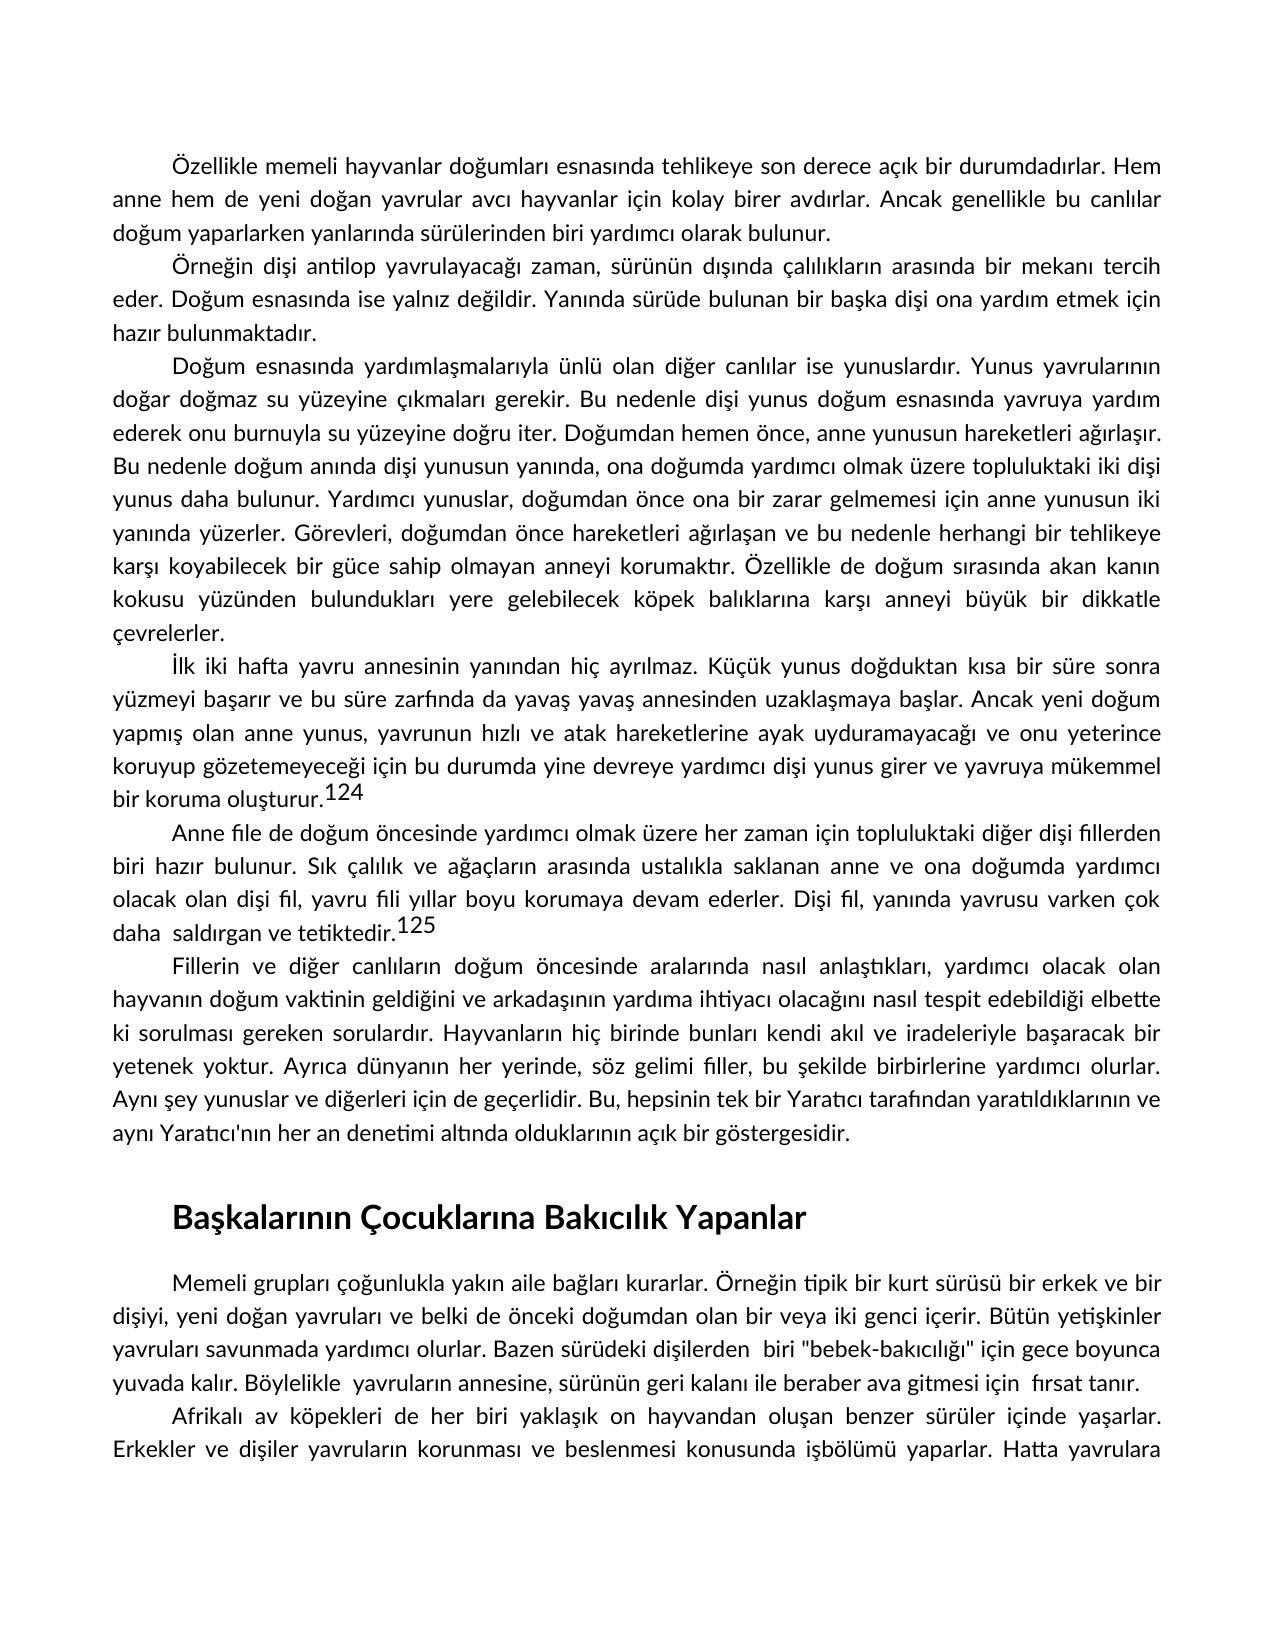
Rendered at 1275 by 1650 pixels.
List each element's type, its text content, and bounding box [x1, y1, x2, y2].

text Fillerin ve diğer canlıların doğum öncesinde aralarında nasıl anlaştıkları, yardımcı olacak olan hayvanın doğum vaktinin geldiğini ve arkadaşının yardıma ihtiyacı olacağını nasıl tespit edebildiği elbette ki sorulması gereken sorulardır. Hayvanların hiç birinde bunları kendi akıl ve iradeleriyle başaracak bir yetenek yoktur. Ayrıca dünyanın her yerinde, söz gelimi filler, bu şekilde birbirlerine yardımcı olurlar. Aynı şey yunuslar ve diğerleri için de geçerlidir. Bu, hepsinin tek bir Yaratıcı tarafından yaratıldıklarının ve aynı Yaratıcı'nın her an denetimi altında olduklarının açık bir göstergesidir. [112, 948, 1162, 1148]
text Özellikle memeli hayvanlar doğumları esnasında tehlikeye son derece açık bir durumdadırlar. Hem anne hem de yeni doğan yavrular avcı hayvanlar için kolay birer avdırlar. Ancak genellikle bu canlılar doğum yaparlarken yanlarında sürülerinden biri yardımcı olarak bulunur. [112, 148, 1162, 248]
text Örneğin dişi antilop yavrulayacağı zaman, sürünün dışında çalılıkların arasında bir mekanı tercih eder. Doğum esnasında ise yalnız değildir. Yanında sürüde bulunan bir başka dişi ona yardım etmek için hazır bulunmaktadır. [112, 248, 1162, 348]
text İlk iki hafta yavru annesinin yanından hiç ayrılmaz. Küçük yunus doğduktan kısa bir süre sonra yüzmeyi başarır ve bu süre zarfında da yavaş yavaş annesinden uzaklaşmaya başlar. Ancak yeni doğum yapmış olan anne yunus, yavrunun hızlı ve atak hareketlerine ayak uyduramayacağı ve onu yeterince koruyup gözetemeyeceği için bu durumda yine devreye yardımcı dişi yunus girer ve yavruya mükemmel bir koruma oluşturur.124 [112, 648, 1162, 814]
text Afrikalı av köpekleri de her biri yaklaşık on hayvandan oluşan benzer sürüler içinde yaşarlar. Erkekler ve dişiler yavruların korunması ve beslenmesi konusunda işbölümü yaparlar. Hatta yavrulara [112, 1398, 1162, 1464]
text Memeli grupları çoğunlukla yakın aile bağları kurarlar. Örneğin tipik bir kurt sürüsü bir erkek ve bir dişiyi, yeni doğan yavruları ve belki de önceki doğumdan olan bir veya iki genci içerir. Bütün yetişkinler yavruları savunmada yardımcı olurlar. Bazen sürüdeki dişilerden biri "bebek-bakıcılığı" için gece boyunca yuvada kalır. Böylelikle yavruların annesine, sürünün geri kalanı ile beraber ava gitmesi için fırsat tanır. [112, 1264, 1162, 1398]
text Anne file de doğum öncesinde yardımcı olmak üzere her zaman için topluluktaki diğer dişi fillerden biri hazır bulunur. Sık çalılık ve ağaçların arasında ustalıkla saklanan anne ve ona doğumda yardımcı olacak olan dişi fil, yavru fili yıllar boyu korumaya devam ederler. Dişi fil, yanında yavrusu varken çok daha saldırgan ve tetiktedir.125 [112, 814, 1162, 948]
text Doğum esnasında yardımlaşmalarıyla ünlü olan diğer canlılar ise yunuslardır. Yunus yavrularının doğar doğmaz su yüzeyine çıkmaları gerekir. Bu nedenle dişi yunus doğum esnasında yavruya yardım ederek onu burnuyla su yüzeyine doğru iter. Doğumdan hemen önce, anne yunusun hareketleri ağırlaşır. Bu nedenle doğum anında dişi yunusun yanında, ona doğumda yardımcı olmak üzere topluluktaki iki dişi yunus daha bulunur. Yardımcı yunuslar, doğumdan önce ona bir zarar gelmemesi için anne yunusun iki yanında yüzerler. Görevleri, doğumdan önce hareketleri ağırlaşan ve bu nedenle herhangi bir tehlikeye karşı koyabilecek bir güce sahip olmayan anneyi korumaktır. Özellikle de doğum sırasında akan kanın kokusu yüzünden bulundukları yere gelebilecek köpek balıklarına karşı anneyi büyük bir dikkatle çevrelerler. [112, 348, 1162, 648]
text Başkalarının Çocuklarına Bakıcılık Yapanlar [112, 1206, 373, 1235]
text Başkalarının Çocuklarına Bakıcılık Yapanlar [366, 1206, 1162, 1235]
